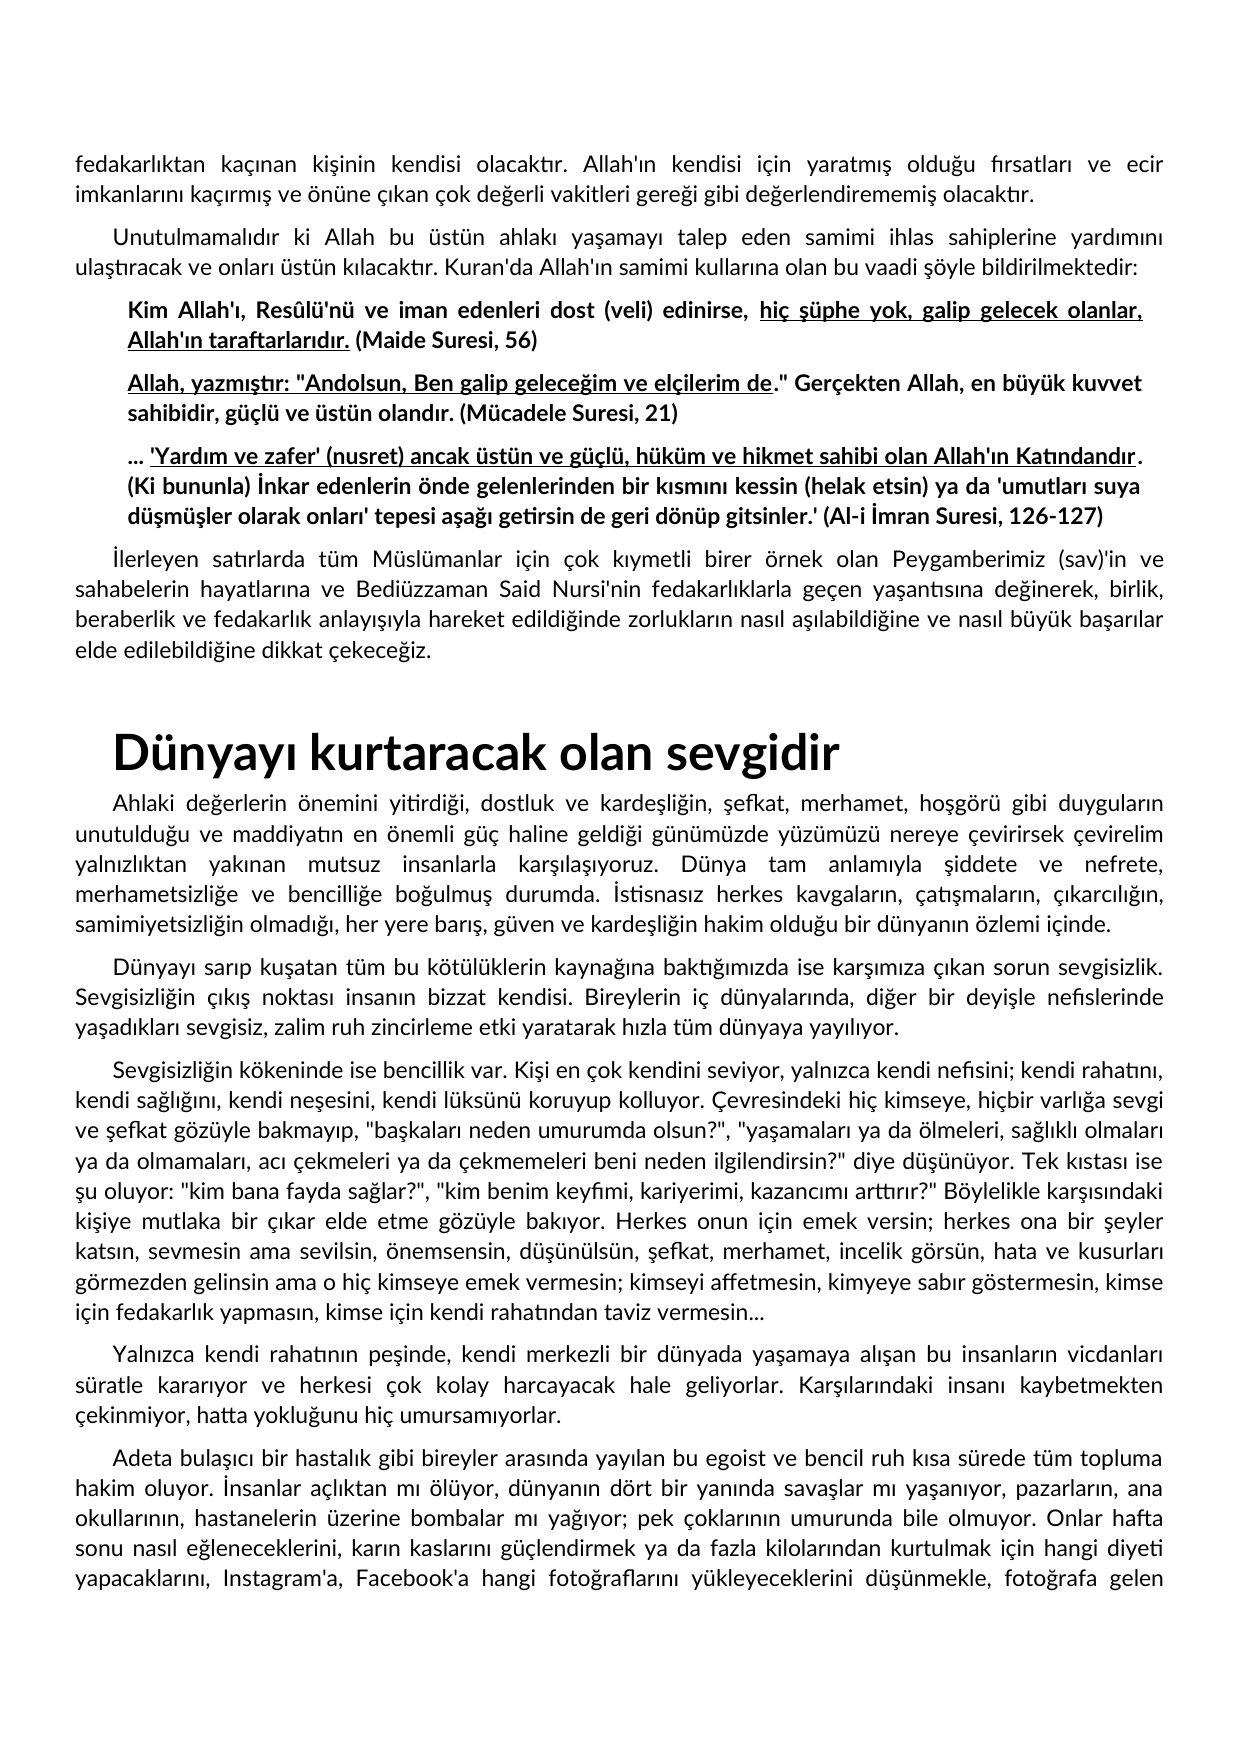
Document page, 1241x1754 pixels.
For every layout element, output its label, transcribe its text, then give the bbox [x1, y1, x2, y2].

text Kim Allah'ı, Resûlü'nü ve iman edenleri dost (veli) edinirse, hiç şüphe yok, galip gelecek olanlar, Allah'ın taraftarlarıdır. (Maide Suresi, 56) [127, 296, 1143, 353]
text Ahlaki değerlerin önemini yitirdiği, dostluk ve kardeşliğin, şefkat, merhamet, hoşgörü gibi duyguların unutulduğu ve maddiyatın en önemli güç haline geldiği günümüzde yüzümüzü nereye çevirirsek çevirelim yalnızlıktan yakınan mutsuz insanlarla karşılaşıyoruz. Dünya tam anlamıyla şiddete ve nefrete, merhametsizliğe ve bencilliğe boğulmuş durumda. İstisnasız herkes kavgaların, çatışmaların, çıkarcılığın, samimiyetsizliğin olmadığı, her yere barış, güven ve kardeşliğin hakim olduğu bir dünyanın özlemi içinde. [75, 789, 1165, 937]
text Allah, yazmıştır: "Andolsun, Ben galip geleceğim ve elçilerim de." Gerçekten Allah, en büyük kuvvet sahibidir, güçlü ve üstün olandır. (Mücadele Suresi, 21) [127, 369, 1143, 426]
text ... 'Yardım ve zafer' (nusret) ancak üstün ve güçlü, hüküm ve hikmet sahibi olan Allah'ın Katındandır. (Ki bununla) İnkar edenlerin önde gelenlerinden bir kısmını kessin (helak etsin) ya da 'umutları suya düşmüşler olarak onları' tepesi aşağı getirsin de geri dönüp gitsinler.' (Al-i İmran Suresi, 126-127) [127, 442, 1143, 529]
text İlerleyen satırlarda tüm Müslümanlar için çok kıymetli birer örnek olan Peygamberimiz (sav)'in ve sahabelerin hayatlarına ve Bediüzzaman Said Nursi'nin fedakarlıklarla geçen yaşantısına değinerek, birlik, beraberlik ve fedakarlık anlayışıyla hareket edildiğinde zorlukların nasıl aşılabildiğine ve nasıl büyük başarılar elde edilebildiğine dikkat çekeceğiz. [75, 545, 1165, 663]
text Sevgisizliğin kökeninde ise bencillik var. Kişi en çok kendini seviyor, yalnızca kendi nefisini; kendi rahatını, kendi sağlığını, kendi neşesini, kendi lüksünü koruyup kolluyor. Çevresindeki hiç kimseye, hiçbir varlığa sevgi ve şefkat gözüyle bakmayıp, "başkaları neden umurumda olsun?", "yaşamaları ya da ölmeleri, sağlıklı olmaları ya da olmamaları, acı çekmeleri ya da çekmemeleri beni neden ilgilendirsin?" diye düşünüyor. Tek kıstası ise şu oluyor: "kim bana fayda sağlar?", "kim benim keyfimi, kariyerimi, kazancımı arttırır?" Böylelikle karşısındaki kişiye mutlaka bir çıkar elde etme gözüyle bakıyor. Herkes onun için emek versin; herkes ona bir şeyler katsın, sevmesin ama sevilsin, önemsensin, düşünülsün, şefkat, merhamet, incelik görsün, hata ve kusurları görmezden gelinsin ama o hiç kimseye emek vermesin; kimseyi affetmesin, kimyeye sabır göstermesin, kimse için fedakarlık yapmasın, kimse için kendi rahatından taviz vermesin... [75, 1056, 1165, 1325]
text Dünyayı sarıp kuşatan tüm bu kötülüklerin kaynağına baktığımızda ise karşımıza çıkan sorun sevgisizlik. Sevgisizliğin çıkış noktası insanın bizzat kendisi. Bireylerin iç dünyalarında, diğer bir deyişle nefislerinde yaşadıkları sevgisiz, zalim ruh zincirleme etki yaratarak hızla tüm dünyaya yayılıyor. [75, 953, 1165, 1041]
text Yalnızca kendi rahatının peşinde, kendi merkezli bir dünyada yaşamaya alışan bu insanların vicdanları süratle kararıyor ve herkesi çok kolay harcayacak hale geliyorlar. Karşılarındaki insanı kaybetmekten çekinmiyor, hatta yokluğunu hiç umursamıyorlar. [75, 1340, 1165, 1428]
text Unutulmamalıdır ki Allah bu üstün ahlakı yaşamayı talep eden samimi ihlas sahiplerine yardımını ulaştıracak ve onları üstün kılacaktır. Kuran'da Allah'ın samimi kullarına olan bu vaadi şöyle bildirilmektedir: [75, 223, 1165, 281]
text fedakarlıktan kaçınan kişinin kendisi olacaktır. Allah'ın kendisi için yaratmış olduğu fırsatları ve ecir imkanlarını kaçırmış ve önüne çıkan çok değerli vakitleri gereği gibi değerlendirememiş olacaktır. [75, 150, 1165, 208]
subtitle Dünyayı kurtaracak olan sevgidir [112, 721, 1165, 781]
text Adeta bulaşıcı bir hastalık gibi bireyler arasında yayılan bu egoist ve bencil ruh kısa sürede tüm topluma hakim oluyor. İnsanlar açlıktan mı ölüyor, dünyanın dört bir yanında savaşlar mı yaşanıyor, pazarların, ana okullarının, hastanelerin üzerine bombalar mı yağıyor; pek çoklarının umurunda bile olmuyor. Onlar hafta sonu nasıl eğleneceklerini, karın kaslarını güçlendirmek ya da fazla kilolarından kurtulmak için hangi diyeti yapacaklarını, Instagram'a, Facebook'a hangi fotoğraflarını yükleyeceklerini düşünmekle, fotoğrafa gelen [75, 1443, 1165, 1592]
